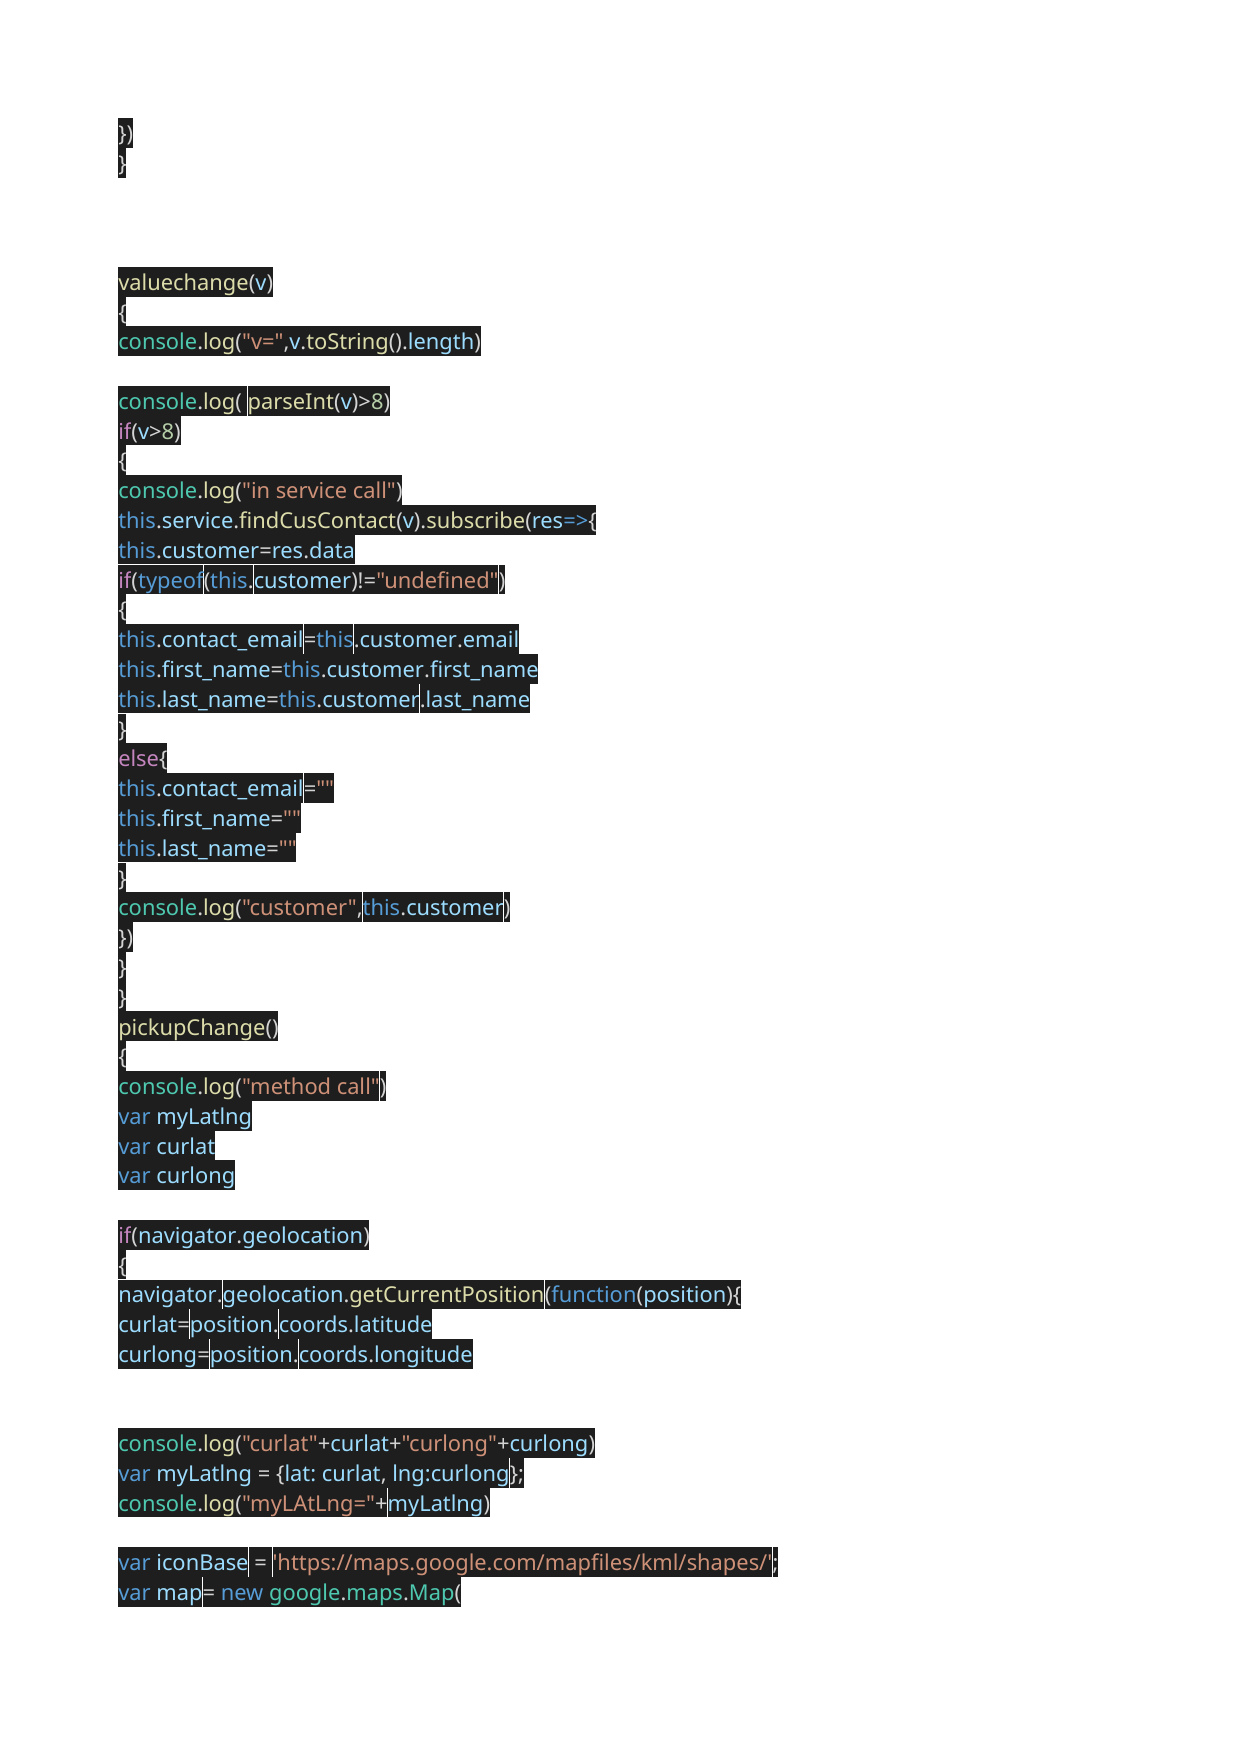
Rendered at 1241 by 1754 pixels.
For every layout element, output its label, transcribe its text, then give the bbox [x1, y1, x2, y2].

text this.first_name=this.customer.first_name [118, 654, 1122, 684]
text curlong=position.coords.longitude [118, 1339, 1122, 1369]
text valuechange(v) [118, 267, 1122, 297]
text this.last_name="" [118, 833, 1122, 862]
text console.log( parseInt(v)>8) [118, 386, 1122, 416]
text { [118, 1250, 1122, 1279]
text console.log("method call") [118, 1071, 1122, 1101]
text if(navigator.geolocation) [118, 1220, 1122, 1250]
text var curlong [118, 1160, 1122, 1190]
text var curlat [118, 1131, 1122, 1160]
text }) [118, 118, 1122, 148]
text this.last_name=this.customer.last_name [118, 684, 1122, 713]
text var iconBase = 'https://maps.google.com/mapfiles/kml/shapes/'; [118, 1547, 1122, 1577]
text this.first_name="" [118, 803, 1122, 833]
text var map= new google.maps.Map( [118, 1577, 1122, 1607]
text curlat=position.coords.latitude [118, 1309, 1122, 1339]
text } [118, 982, 1122, 1011]
text else{ [118, 743, 1122, 773]
text navigator.geolocation.getCurrentPosition(function(position){ [118, 1279, 1122, 1309]
text { [118, 1041, 1122, 1071]
text var myLatlng = {lat: curlat, lng:curlong}; [118, 1458, 1122, 1488]
text { [118, 445, 1122, 475]
text { [118, 594, 1122, 624]
text } [118, 148, 1122, 178]
text } [118, 862, 1122, 892]
text console.log("customer",this.customer) [118, 892, 1122, 922]
text console.log("myLAtLng="+myLatlng) [118, 1488, 1122, 1517]
text console.log("in service call") [118, 475, 1122, 505]
text console.log("curlat"+curlat+"curlong"+curlong) [118, 1428, 1122, 1458]
text { [118, 297, 1122, 326]
text var myLatlng [118, 1101, 1122, 1131]
text this.service.findCusContact(v).subscribe(res=>{ [118, 505, 1122, 535]
text pickupChange() [118, 1011, 1122, 1041]
text this.customer=res.data [118, 535, 1122, 564]
text } [118, 713, 1122, 743]
text this.contact_email="" [118, 773, 1122, 803]
text }) [118, 922, 1122, 952]
text console.log("v=",v.toString().length) [118, 326, 1122, 356]
text } [118, 952, 1122, 982]
text if(typeof(this.customer)!="undefined") [118, 564, 1122, 594]
text this.contact_email=this.customer.email [118, 624, 1122, 654]
text if(v>8) [118, 416, 1122, 445]
